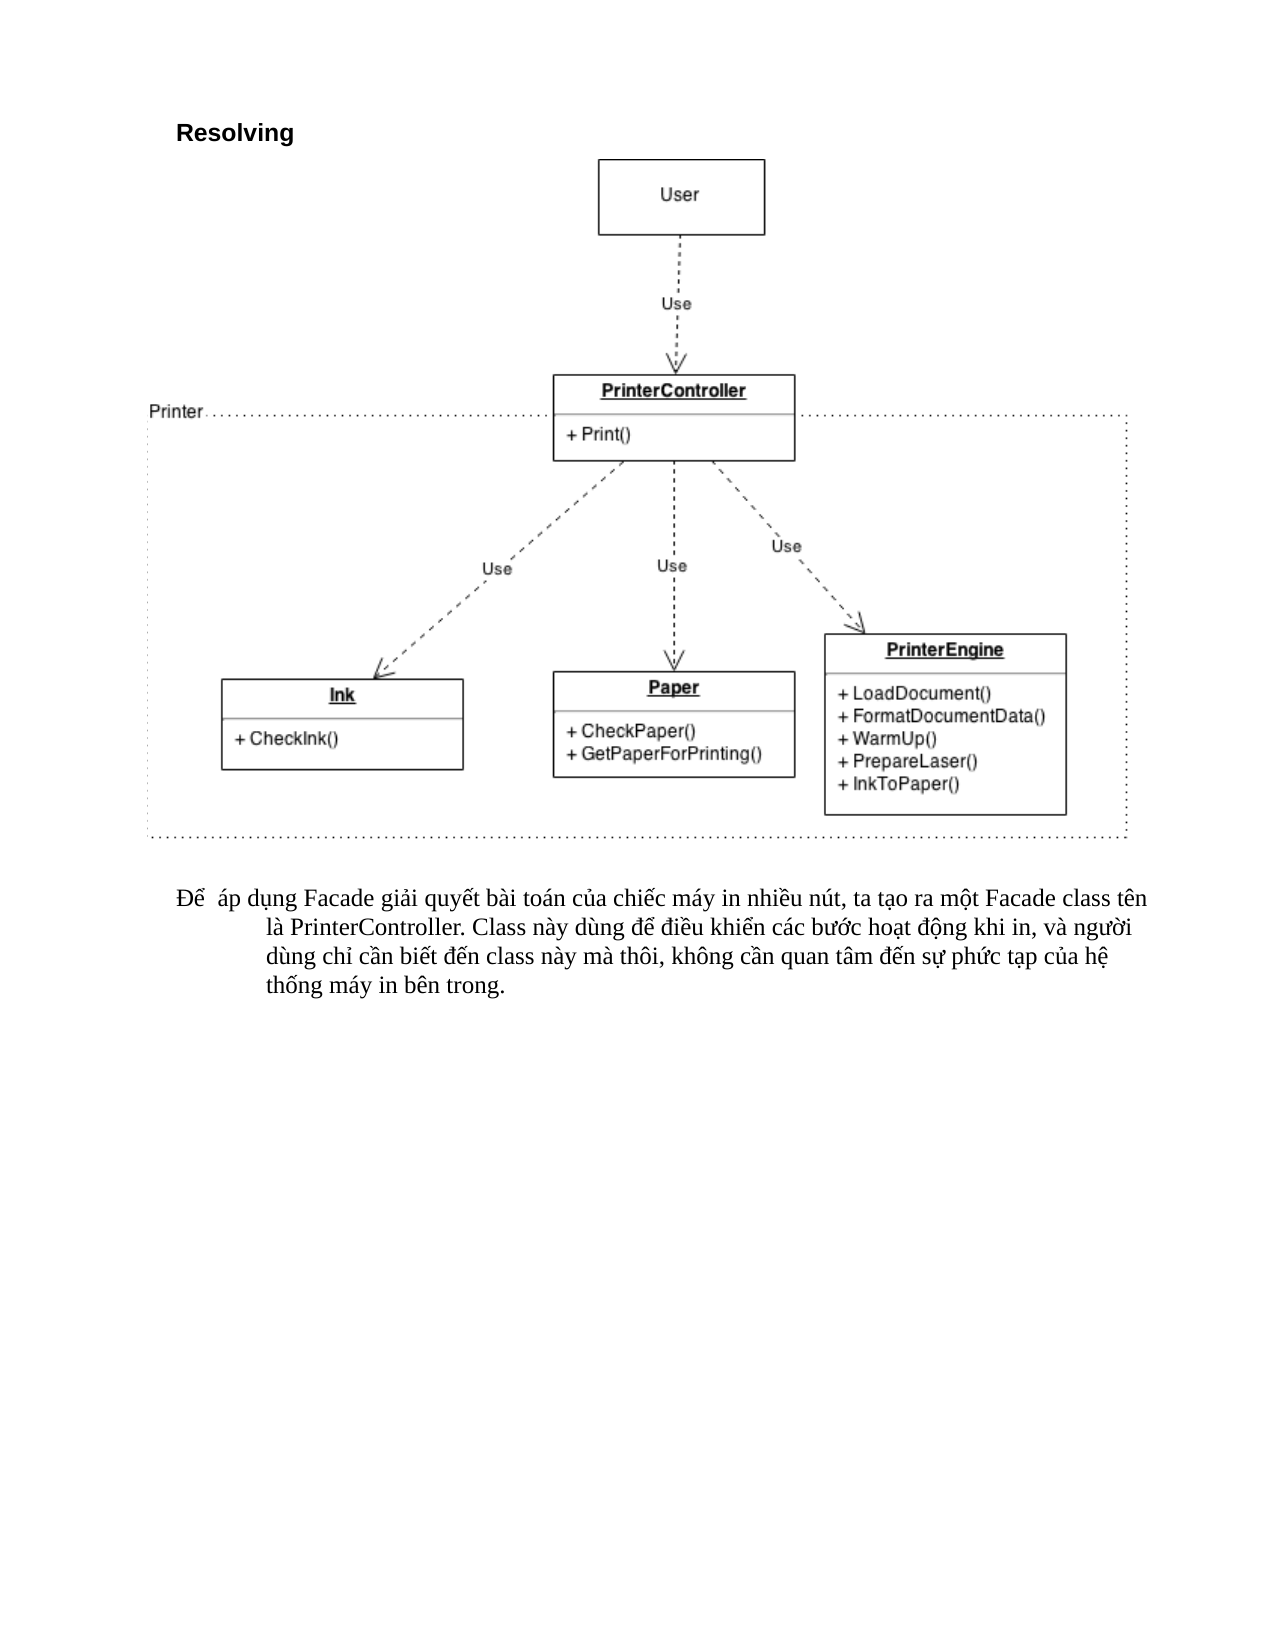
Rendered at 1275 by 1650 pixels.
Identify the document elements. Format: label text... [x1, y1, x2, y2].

subtitle Resolving [176, 118, 1157, 147]
text Để áp dụng Facade giải quyết bài toán của chiếc máy in nhiều nút, ta tạo ra một Facade class tên là PrinterController. Class này dùng để điều khiển các bước hoạt động khi in, và người dùng chỉ cần biết đến class này mà thôi, không cần quan tâm đến sự phức tạp của hệ thống máy in bên trong. [176, 883, 1157, 998]
picture [147, 159, 1128, 843]
